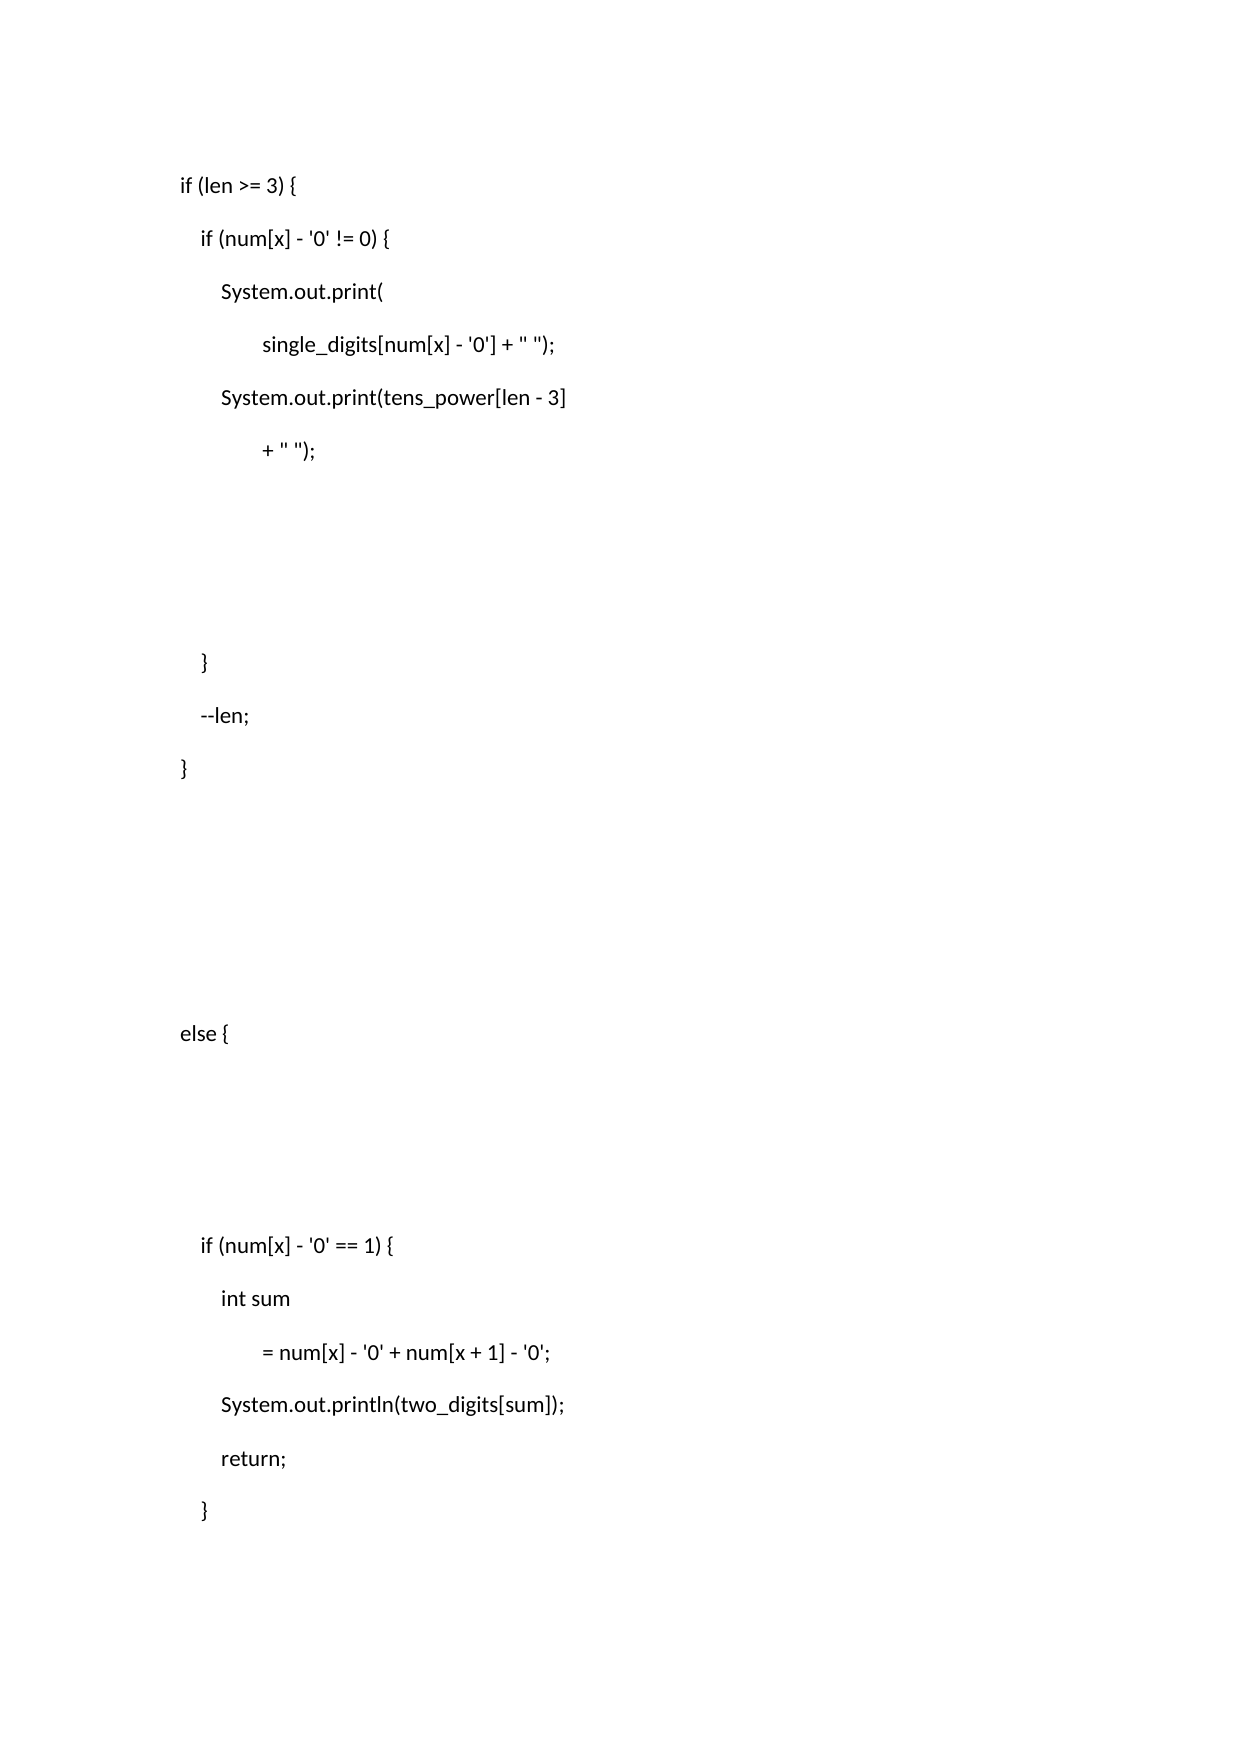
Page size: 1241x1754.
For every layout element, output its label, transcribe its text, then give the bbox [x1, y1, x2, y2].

text if (num[x] - '0' != 0) { [118, 224, 1122, 252]
text } [118, 1497, 1122, 1525]
text else { [118, 1019, 1122, 1047]
text System.out.println(two_digits[sum]); [118, 1391, 1122, 1419]
text single_digits[num[x] - '0'] + " "); [118, 330, 1122, 358]
text System.out.print( [118, 277, 1122, 305]
text if (len >= 3) { [118, 171, 1122, 199]
text --len; [118, 701, 1122, 729]
text = num[x] - '0' + num[x + 1] - '0'; [118, 1338, 1122, 1366]
text if (num[x] - '0' == 1) { [118, 1232, 1122, 1259]
text + " "); [118, 436, 1122, 464]
text int sum [118, 1284, 1122, 1313]
text return; [118, 1444, 1122, 1472]
text System.out.print(tens_power[len - 3] [118, 383, 1122, 411]
text } [118, 648, 1122, 676]
text } [118, 754, 1122, 782]
